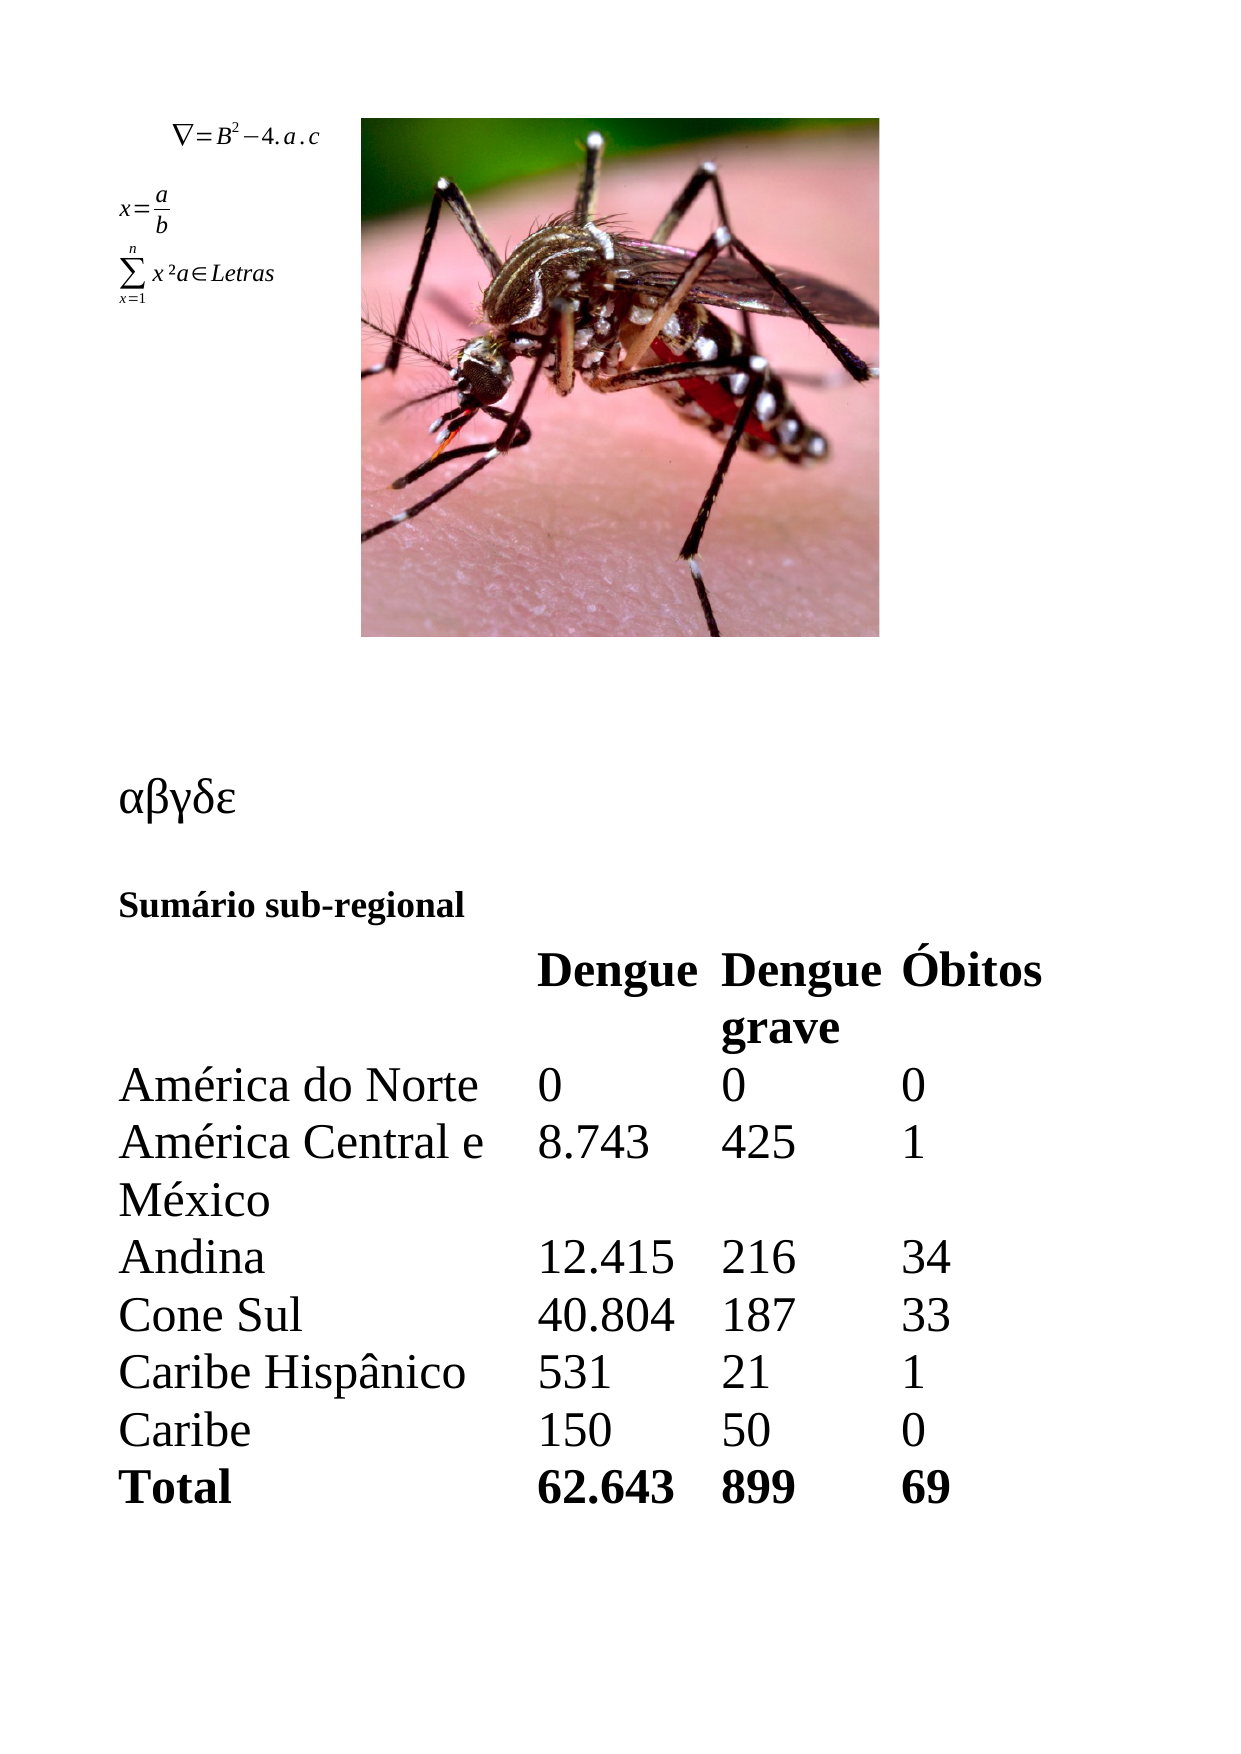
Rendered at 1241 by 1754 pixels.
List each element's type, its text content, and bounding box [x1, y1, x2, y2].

table_cell Dengue grave [721, 940, 901, 1054]
table_header [721, 882, 901, 939]
table_header Sumário sub-regional [118, 882, 537, 939]
table_cell 0 [901, 1400, 1122, 1457]
table_cell 216 [721, 1227, 901, 1284]
table_cell 33 [901, 1285, 1122, 1342]
table_cell 899 [721, 1457, 901, 1514]
table_cell 12.415 [537, 1227, 721, 1284]
table_header [537, 882, 721, 939]
table_header [901, 882, 1122, 939]
table_cell 62.643 [537, 1457, 721, 1514]
table_cell América Central e México [118, 1112, 537, 1227]
table_cell 1 [901, 1112, 1122, 1227]
table_cell 531 [537, 1342, 721, 1399]
table_cell 0 [901, 1055, 1122, 1112]
table_cell Total [118, 1457, 537, 1514]
table_cell 150 [537, 1400, 721, 1457]
table_cell Óbitos [901, 940, 1122, 1054]
text αβγδε [118, 767, 1122, 824]
picture [361, 118, 880, 637]
table_cell 0 [721, 1055, 901, 1112]
table_cell 50 [721, 1400, 901, 1457]
table_cell 425 [721, 1112, 901, 1227]
table_cell América do Norte [118, 1055, 537, 1112]
table_cell Caribe [118, 1400, 537, 1457]
table_cell 8.743 [537, 1112, 721, 1227]
table_cell 34 [901, 1227, 1122, 1284]
table_cell Caribe Hispânico [118, 1342, 537, 1399]
table_cell 1 [901, 1342, 1122, 1399]
table_cell 69 [901, 1457, 1122, 1514]
table_cell [118, 940, 537, 1054]
table_cell 187 [721, 1285, 901, 1342]
table_cell 0 [537, 1055, 721, 1112]
table_cell 40.804 [537, 1285, 721, 1342]
table_cell 21 [721, 1342, 901, 1399]
table_cell Andina [118, 1227, 537, 1284]
table_cell Dengue [537, 940, 721, 1054]
table_cell Cone Sul [118, 1285, 537, 1342]
